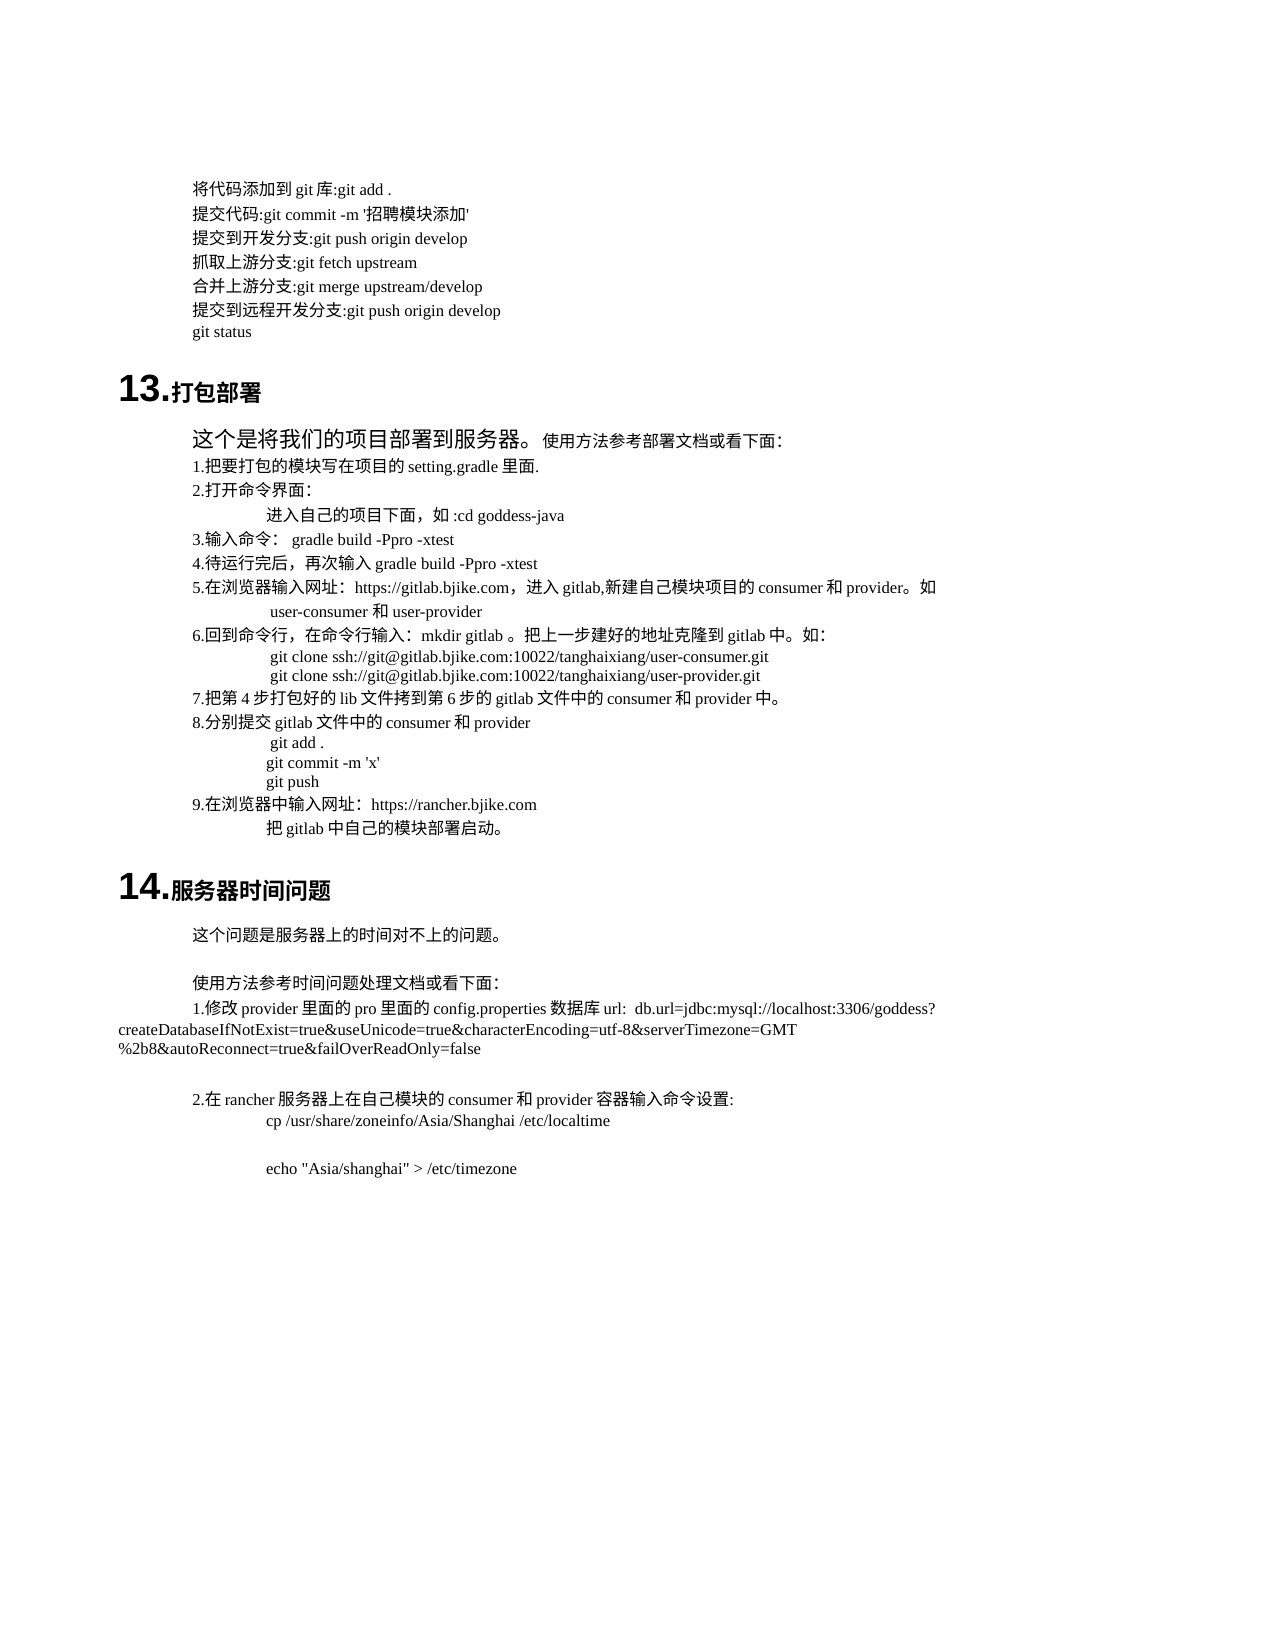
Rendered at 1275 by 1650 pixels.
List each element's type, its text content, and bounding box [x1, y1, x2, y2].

text 1.把要打包的模块写在项目的setting.gradle里面. [118, 453, 1157, 477]
text 合并上游分支:git merge upstream/develop [118, 273, 1157, 297]
text 4.待运行完后，再次输入 gradle build -Ppro -xtest [118, 550, 1157, 574]
text git clone ssh://git@gitlab.bjike.com:10022/tanghaixiang/user-consumer.git [118, 647, 1157, 666]
text 5.在浏览器输入网址：https://gitlab.bjike.com，进入gitlab,新建自己模块项目的consumer和provider。如 [118, 574, 1157, 598]
text 7.把第4步打包好的lib文件拷到第6步的gitlab文件中的consumer和provider中。 [118, 685, 1157, 709]
text 把gitlab中自己的模块部署启动。 [118, 815, 1157, 839]
text cp /usr/share/zoneinfo/Asia/Shanghai /etc/localtime [118, 1111, 1157, 1130]
text 3.输入命令： gradle build -Ppro -xtest [118, 526, 1157, 550]
text git clone ssh://git@gitlab.bjike.com:10022/tanghaixiang/user-provider.git [118, 666, 1157, 685]
subtitle 14.服务器时间问题 [118, 864, 1157, 908]
text 使用方法参考时间问题处理文档或看下面： [118, 966, 1157, 995]
text user-consumer 和 user-provider [118, 598, 1157, 622]
text git add . [118, 733, 1157, 752]
subtitle 13.打包部署 [118, 366, 1157, 409]
text 8.分别提交gitlab文件中的consumer和provider [118, 709, 1157, 733]
text 抓取上游分支:git fetch upstream [118, 249, 1157, 273]
text git status [118, 321, 1157, 341]
text 9.在浏览器中输入网址：https://rancher.bjike.com [118, 791, 1157, 815]
text git commit -m 'x' [118, 752, 1157, 772]
text 2.在rancher服务器上在自己模块的consumer和provider容器输入命令设置: [118, 1086, 1157, 1111]
text 提交到开发分支:git push origin develop [118, 225, 1157, 249]
text 进入自己的项目下面，如 :cd goddess-java [118, 502, 1157, 526]
text 这个是将我们的项目部署到服务器。使用方法参考部署文档或看下面： [118, 422, 1157, 453]
text 6.回到命令行，在命令行输入：mkdir gitlab 。把上一步建好的地址克隆到gitlab中。如： [118, 622, 1157, 647]
text 提交到远程开发分支:git push origin develop [118, 297, 1157, 321]
text echo "Asia/shanghai" > /etc/timezone [118, 1158, 1157, 1178]
text 这个问题是服务器上的时间对不上的问题。 [118, 920, 1157, 947]
text 2.打开命令界面： [118, 477, 1157, 502]
text 提交代码:git commit -m '招聘模块添加' [118, 201, 1157, 225]
text git push [118, 772, 1157, 791]
text 将代码添加到git库:git add . [118, 176, 1157, 201]
text 1.修改provider里面的pro里面的config.properties数据库url: db.url=jdbc:mysql://localhost:3306/goddess?createDatabaseIfNotExist=true&useUnicode=true&characterEncoding=utf-8&serverTimezone=GMT%2b8&autoReconnect=true&failOverReadOnly=false [118, 995, 1157, 1058]
